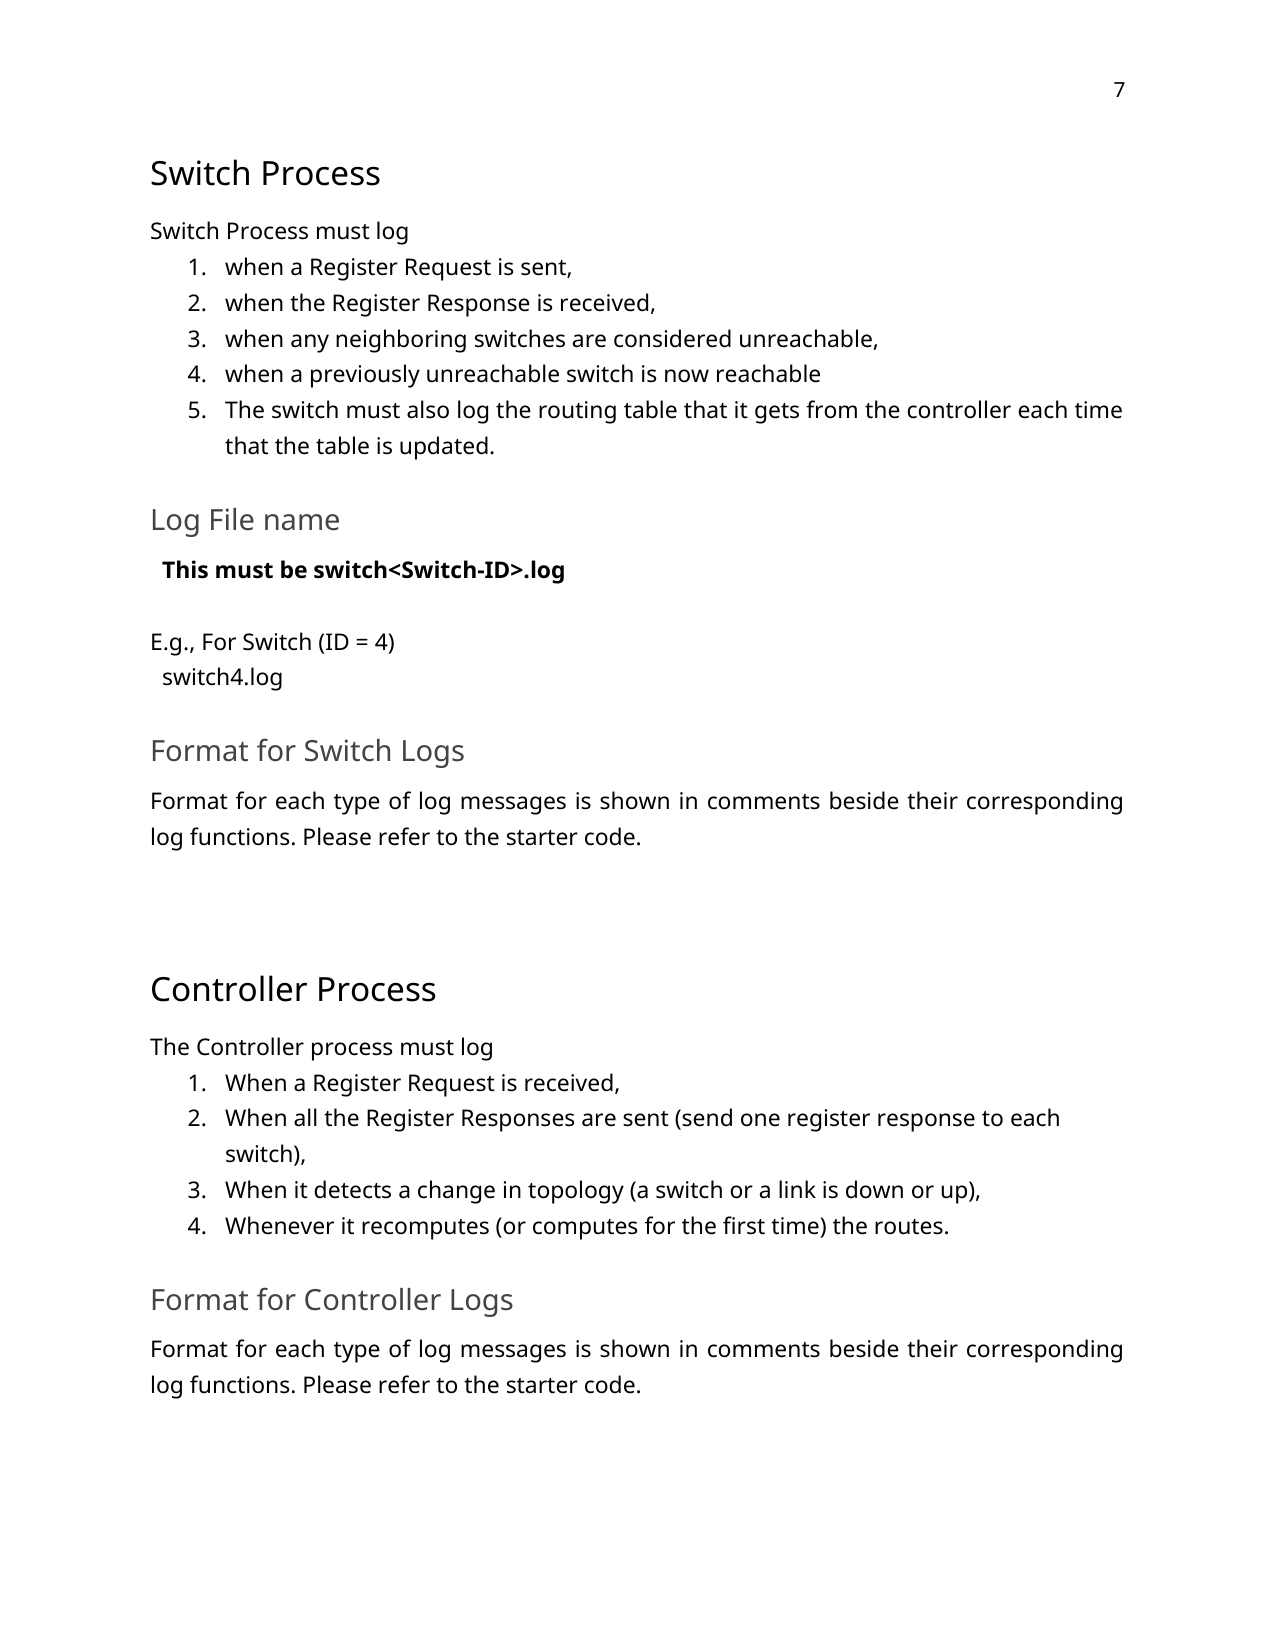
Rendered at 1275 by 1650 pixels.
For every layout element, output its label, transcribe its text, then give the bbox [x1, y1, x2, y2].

subtitle Log File name [150, 499, 1125, 539]
list when the Register Response is received, [187, 287, 1125, 318]
list When a Register Request is received, [187, 1066, 1125, 1098]
list When it detects a change in topology (a switch or a link is down or up), [187, 1174, 1125, 1206]
text Format for each type of log messages is shown in comments beside their corresponding log functions. Please refer to the starter code. [150, 1333, 1125, 1401]
subtitle Controller Process [150, 966, 1125, 1011]
list When all the Register Responses are sent (send one register response to each switch), [187, 1102, 1125, 1169]
text This must be switch<Switch-ID>.log [150, 553, 1125, 585]
list when any neighboring switches are considered unreachable, [187, 322, 1125, 354]
list when a Register Request is sent, [187, 251, 1125, 282]
list Whenever it recomputes (or computes for the first time) the routes. [187, 1210, 1125, 1241]
subtitle Format for Switch Logs [150, 731, 1125, 770]
list The switch must also log the routing table that it gets from the controller each time that the table is updated. [187, 394, 1125, 462]
subtitle Format for Controller Logs [150, 1279, 1125, 1319]
list when a previously unreachable switch is now reachable [187, 358, 1125, 390]
text The Controller process must log [150, 1031, 1125, 1062]
text Switch Process must log [150, 215, 1125, 246]
text Format for each type of log messages is shown in comments beside their corresponding log functions. Please refer to the starter code. [150, 784, 1125, 852]
subtitle Switch Process [150, 150, 1125, 195]
text E.g., For Switch (ID = 4) switch4.log [150, 625, 1125, 693]
